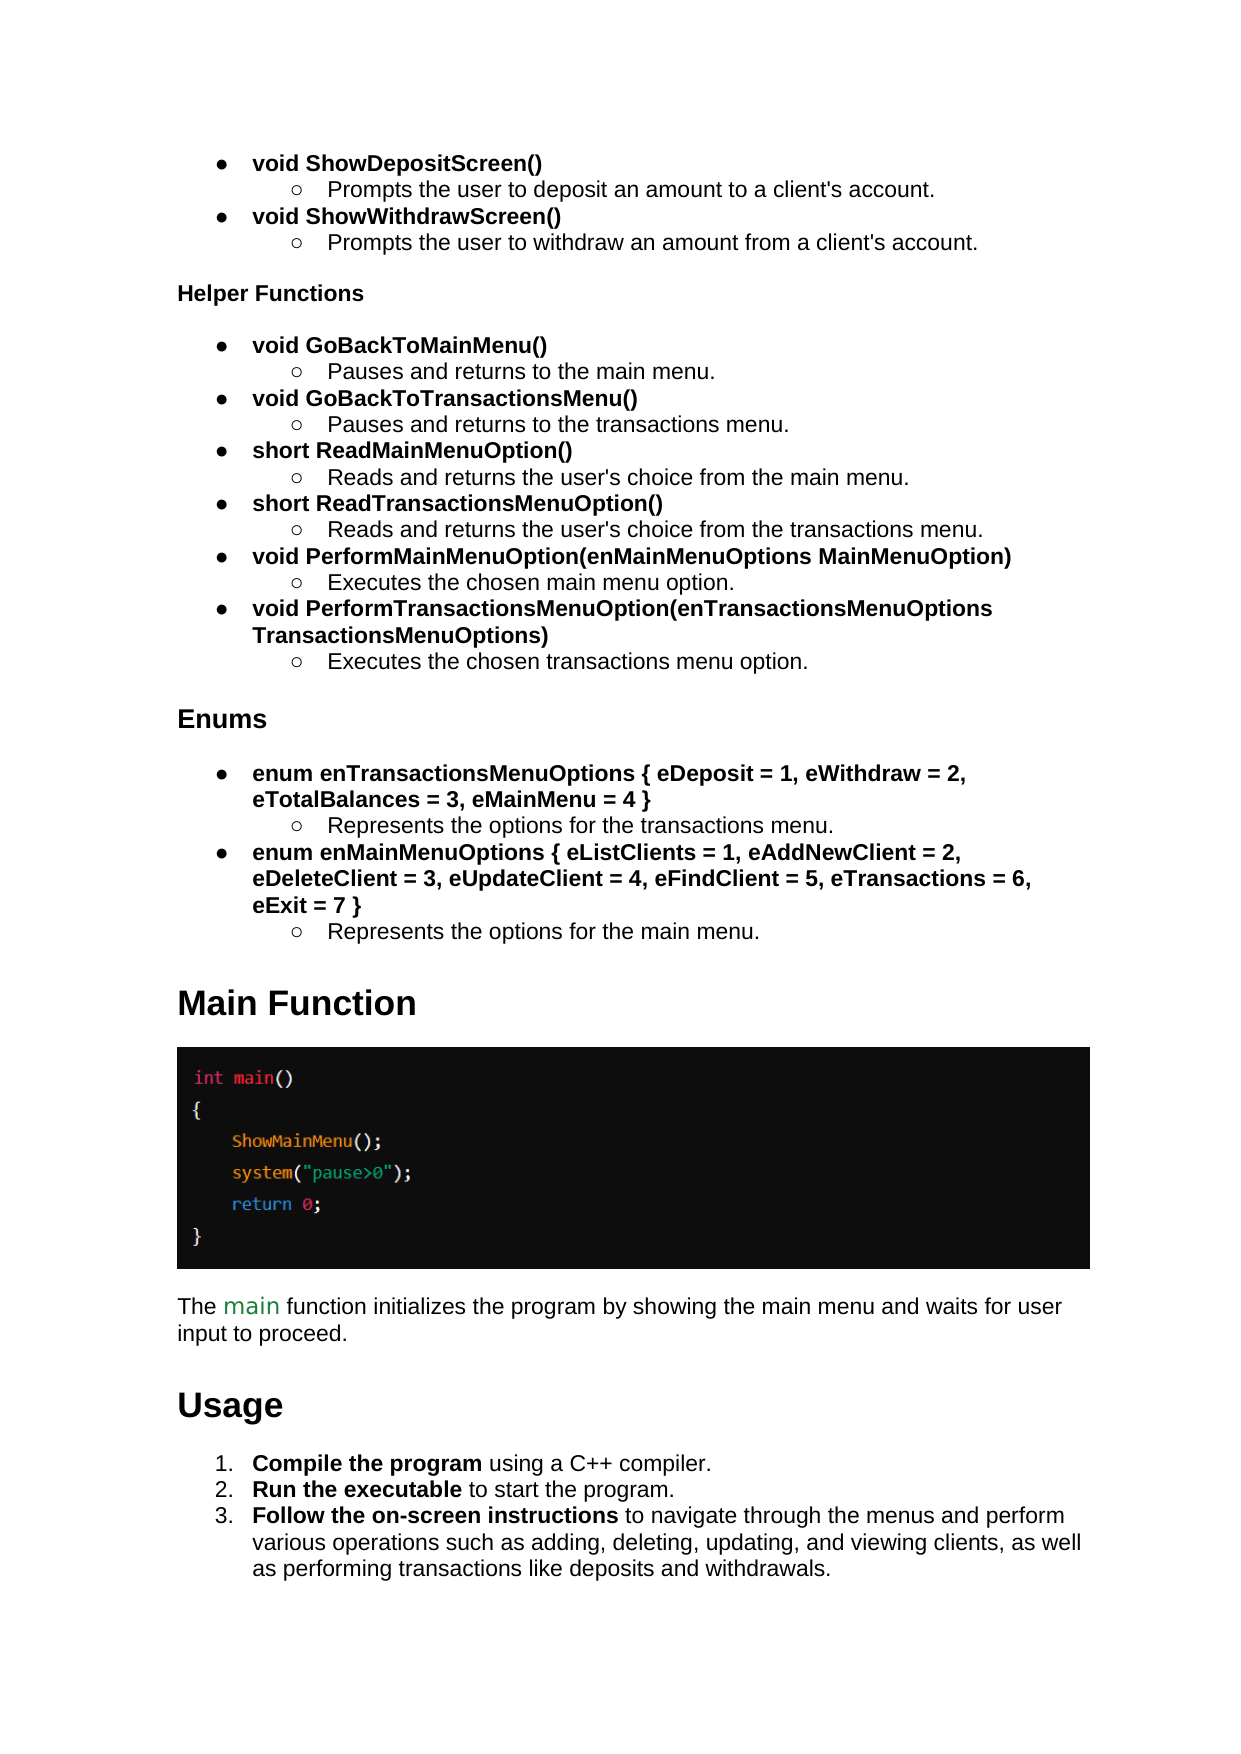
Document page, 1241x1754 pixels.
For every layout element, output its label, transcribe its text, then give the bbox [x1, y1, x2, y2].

list void GoBackToMainMenu() [214, 332, 1090, 358]
list short ReadTransactionsMenuOption() [214, 490, 1090, 516]
list Represents the options for the main menu. [289, 918, 1090, 944]
subtitle Helper Functions [177, 280, 1090, 307]
list void PerformTransactionsMenuOption(enTransactionsMenuOptions TransactionsMenuOptions) [214, 595, 1090, 648]
list void PerformMainMenuOption(enMainMenuOptions MainMenuOption) [214, 543, 1090, 569]
list Prompts the user to deposit an amount to a client's account. [289, 176, 1090, 203]
list Represents the options for the transactions menu. [289, 812, 1090, 839]
text The main function initializes the program by showing the main menu and waits for user input to proceed. [177, 1293, 1090, 1347]
picture [177, 1047, 1090, 1269]
list Follow the on-screen instructions to navigate through the menus and perform various operations such as adding, deleting, updating, and viewing clients, as well as performing transactions like deposits and withdrawals. [214, 1502, 1090, 1582]
list Run the executable to start the program. [214, 1476, 1090, 1502]
list void ShowWithdrawScreen() [214, 203, 1090, 229]
list void ShowDepositScreen() [214, 150, 1090, 176]
list Executes the chosen main menu option. [289, 569, 1090, 595]
list Compile the program using a C++ compiler. [214, 1450, 1090, 1476]
list Reads and returns the user's choice from the transactions menu. [289, 516, 1090, 543]
list Executes the chosen transactions menu option. [289, 648, 1090, 674]
list short ReadMainMenuOption() [214, 437, 1090, 463]
list Pauses and returns to the transactions menu. [289, 411, 1090, 437]
list void GoBackToTransactionsMenu() [214, 384, 1090, 411]
list Pauses and returns to the main menu. [289, 358, 1090, 384]
subtitle Enums [177, 703, 1090, 735]
list enum enTransactionsMenuOptions { eDeposit = 1, eWithdraw = 2, eTotalBalances = 3, eMainMenu = 4 } [214, 760, 1090, 812]
list Prompts the user to withdraw an amount from a client's account. [289, 229, 1090, 255]
list Reads and returns the user's choice from the main menu. [289, 463, 1090, 490]
list enum enMainMenuOptions { eListClients = 1, eAddNewClient = 2, eDeleteClient = 3, eUpdateClient = 4, eFindClient = 5, eTransactions = 6, eExit = 7 } [214, 839, 1090, 918]
subtitle Usage [177, 1384, 1090, 1425]
subtitle Main Function [177, 982, 1090, 1022]
